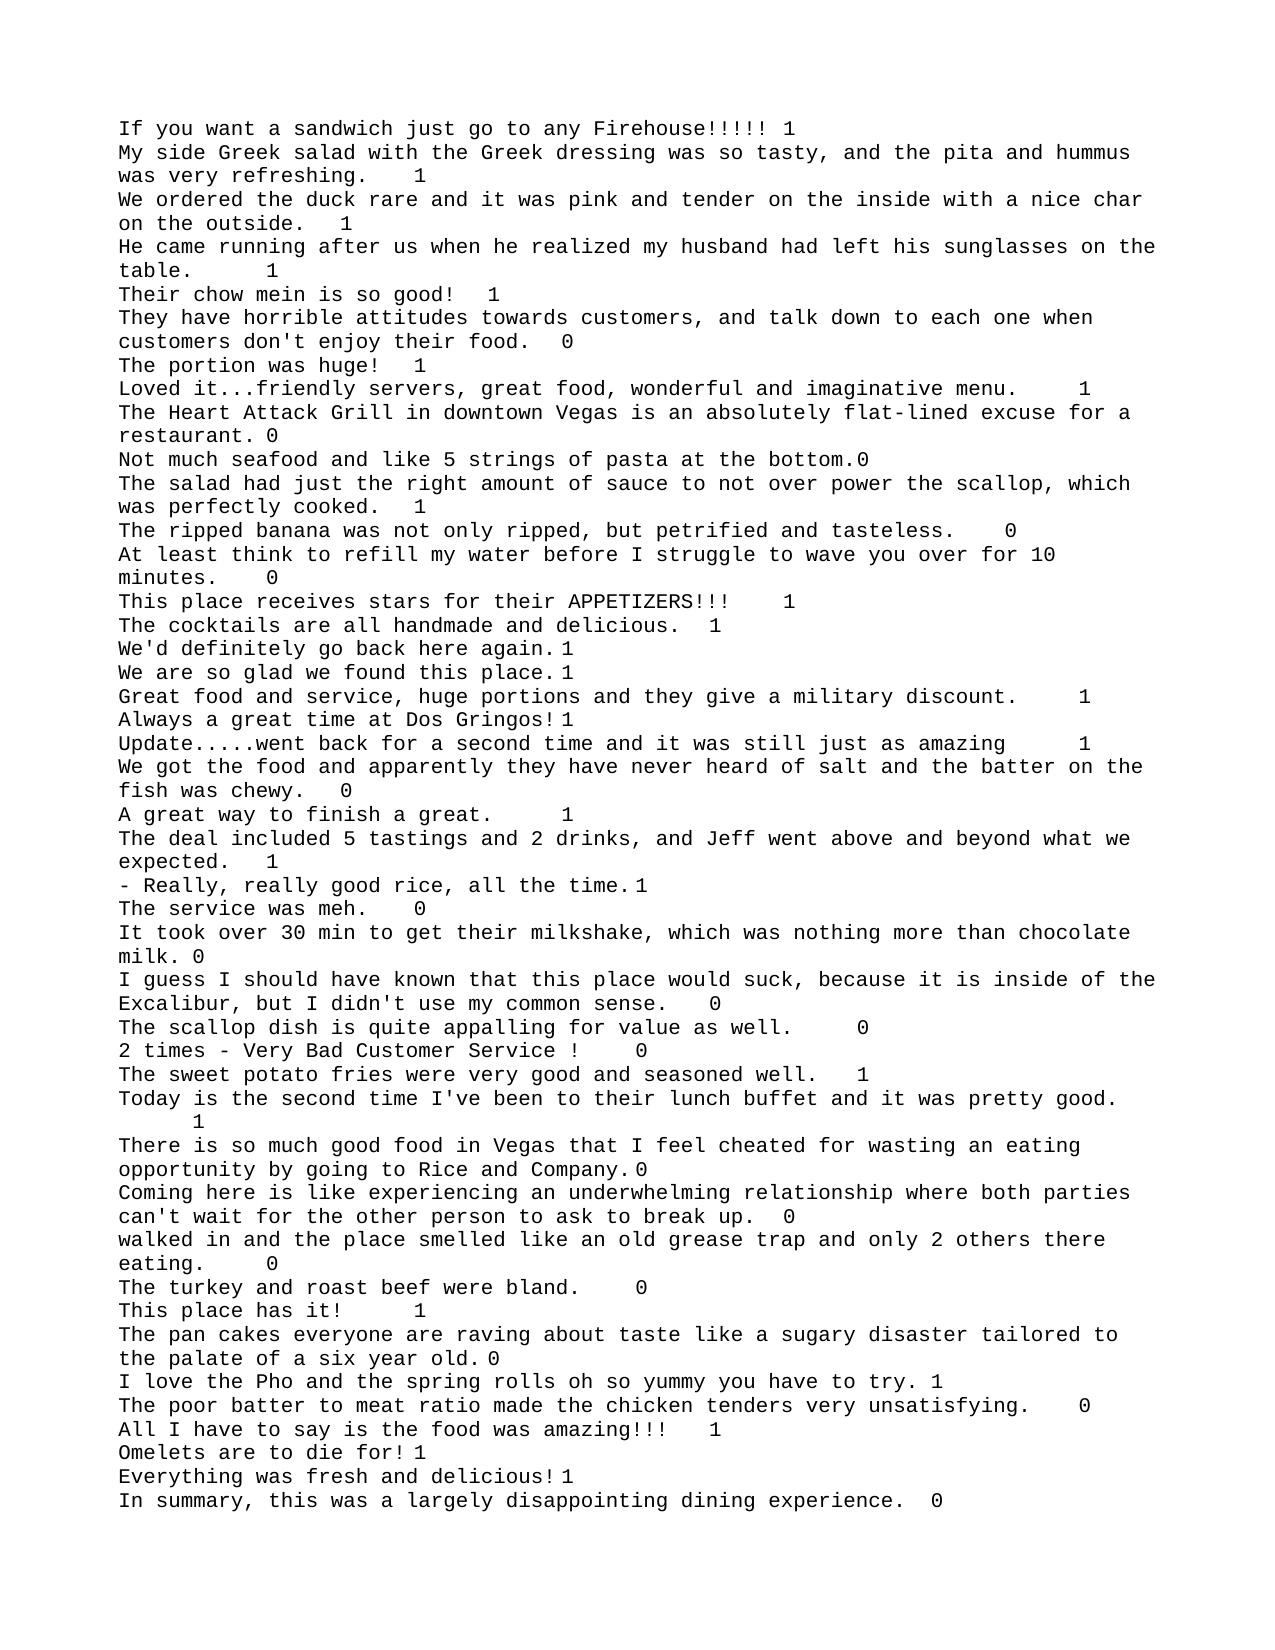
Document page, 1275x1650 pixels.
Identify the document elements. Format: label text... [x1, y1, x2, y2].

text If you want a sandwich just go to any Firehouse!!!!! 1 My side Greek salad with the Greek dressing was so tasty, and the pita and hummus was very refreshing. 1 We ordered the duck rare and it was pink and tender on the inside with a nice char on the outside. 1 He came running after us when he realized my husband had left his sunglasses on the table. 1 Their chow mein is so good! 1 They have horrible attitudes towards customers, and talk down to each one when customers don't enjoy their food. 0 The portion was huge! 1 Loved it...friendly servers, great food, wonderful and imaginative menu. 1 The Heart Attack Grill in downtown Vegas is an absolutely flat-lined excuse for a restaurant. 0 Not much seafood and like 5 strings of pasta at the bottom. 0 The salad had just the right amount of sauce to not over power the scallop, which was perfectly cooked. 1 The ripped banana was not only ripped, but petrified and tasteless. 0 At least think to refill my water before I struggle to wave you over for 10 minutes. 0 This place receives stars for their APPETIZERS!!! 1 The cocktails are all handmade and delicious. 1 We'd definitely go back here again. 1 We are so glad we found this place. 1 Great food and service, huge portions and they give a military discount. 1 Always a great time at Dos Gringos! 1 Update.....went back for a second time and it was still just as amazing 1 We got the food and apparently they have never heard of salt and the batter on the fish was chewy. 0 A great way to finish a great. 1 The deal included 5 tastings and 2 drinks, and Jeff went above and beyond what we expected. 1 - Really, really good rice, all the time. 1 The service was meh. 0 It took over 30 min to get their milkshake, which was nothing more than chocolate milk. 0 I guess I should have known that this place would suck, because it is inside of the Excalibur, but I didn't use my common sense. 0 The scallop dish is quite appalling for value as well. 0 2 times - Very Bad Customer Service ! 0 The sweet potato fries were very good and seasoned well. 1 Today is the second time I've been to their lunch buffet and it was pretty good. 1 There is so much good food in Vegas that I feel cheated for wasting an eating opportunity by going to Rice and Company. 0 Coming here is like experiencing an underwhelming relationship where both parties can't wait for the other person to ask to break up. 0 walked in and the place smelled like an old grease trap and only 2 others there eating. 0 The turkey and roast beef were bland. 0 This place has it! 1 The pan cakes everyone are raving about taste like a sugary disaster tailored to the palate of a six year old. 0 I love the Pho and the spring rolls oh so yummy you have to try. 1 The poor batter to meat ratio made the chicken tenders very unsatisfying. 0 All I have to say is the food was amazing!!! 1 Omelets are to die for! 1 Everything was fresh and delicious! 1 In summary, this was a largely disappointing dining experience. 0 [118, 118, 1157, 1513]
